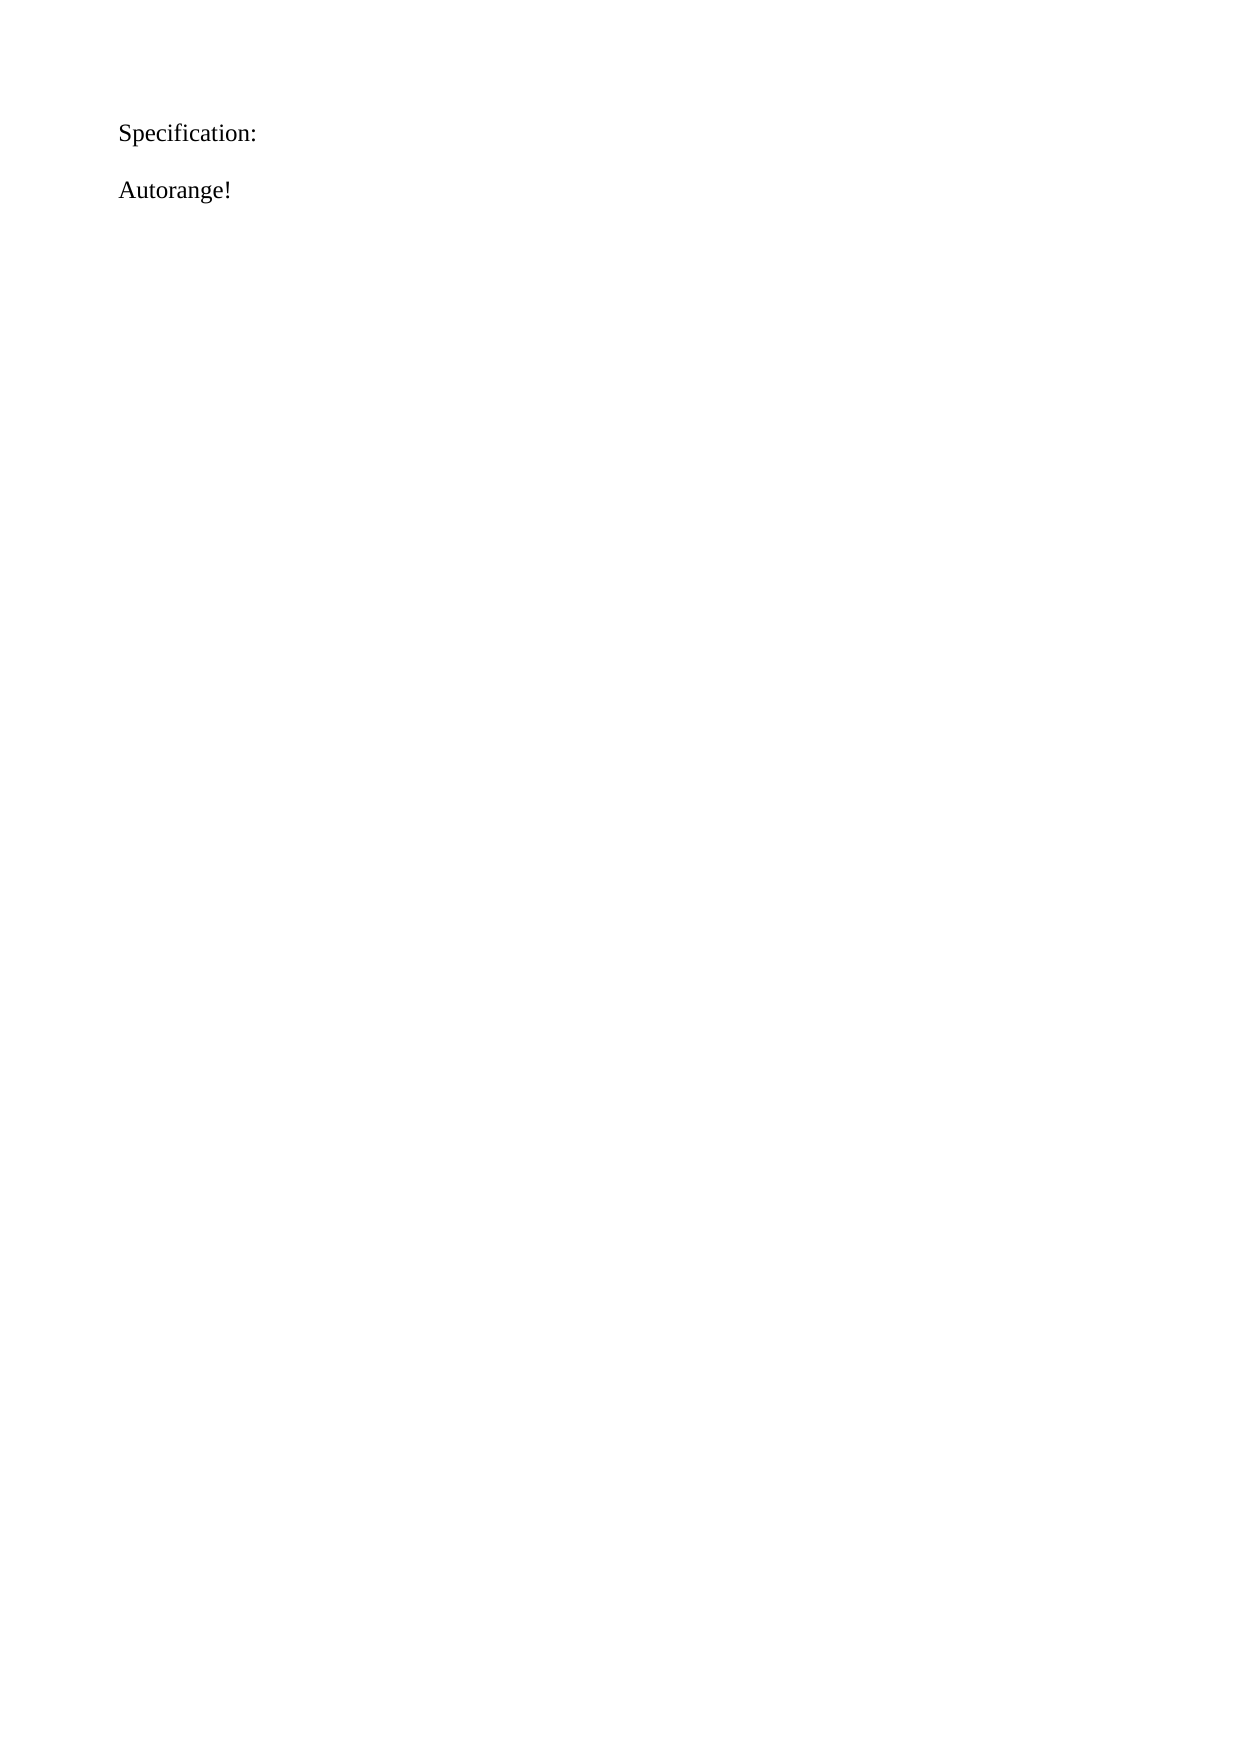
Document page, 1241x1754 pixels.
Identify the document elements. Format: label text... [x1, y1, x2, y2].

text Autorange! [118, 176, 1122, 204]
text Specification: [118, 118, 1122, 147]
